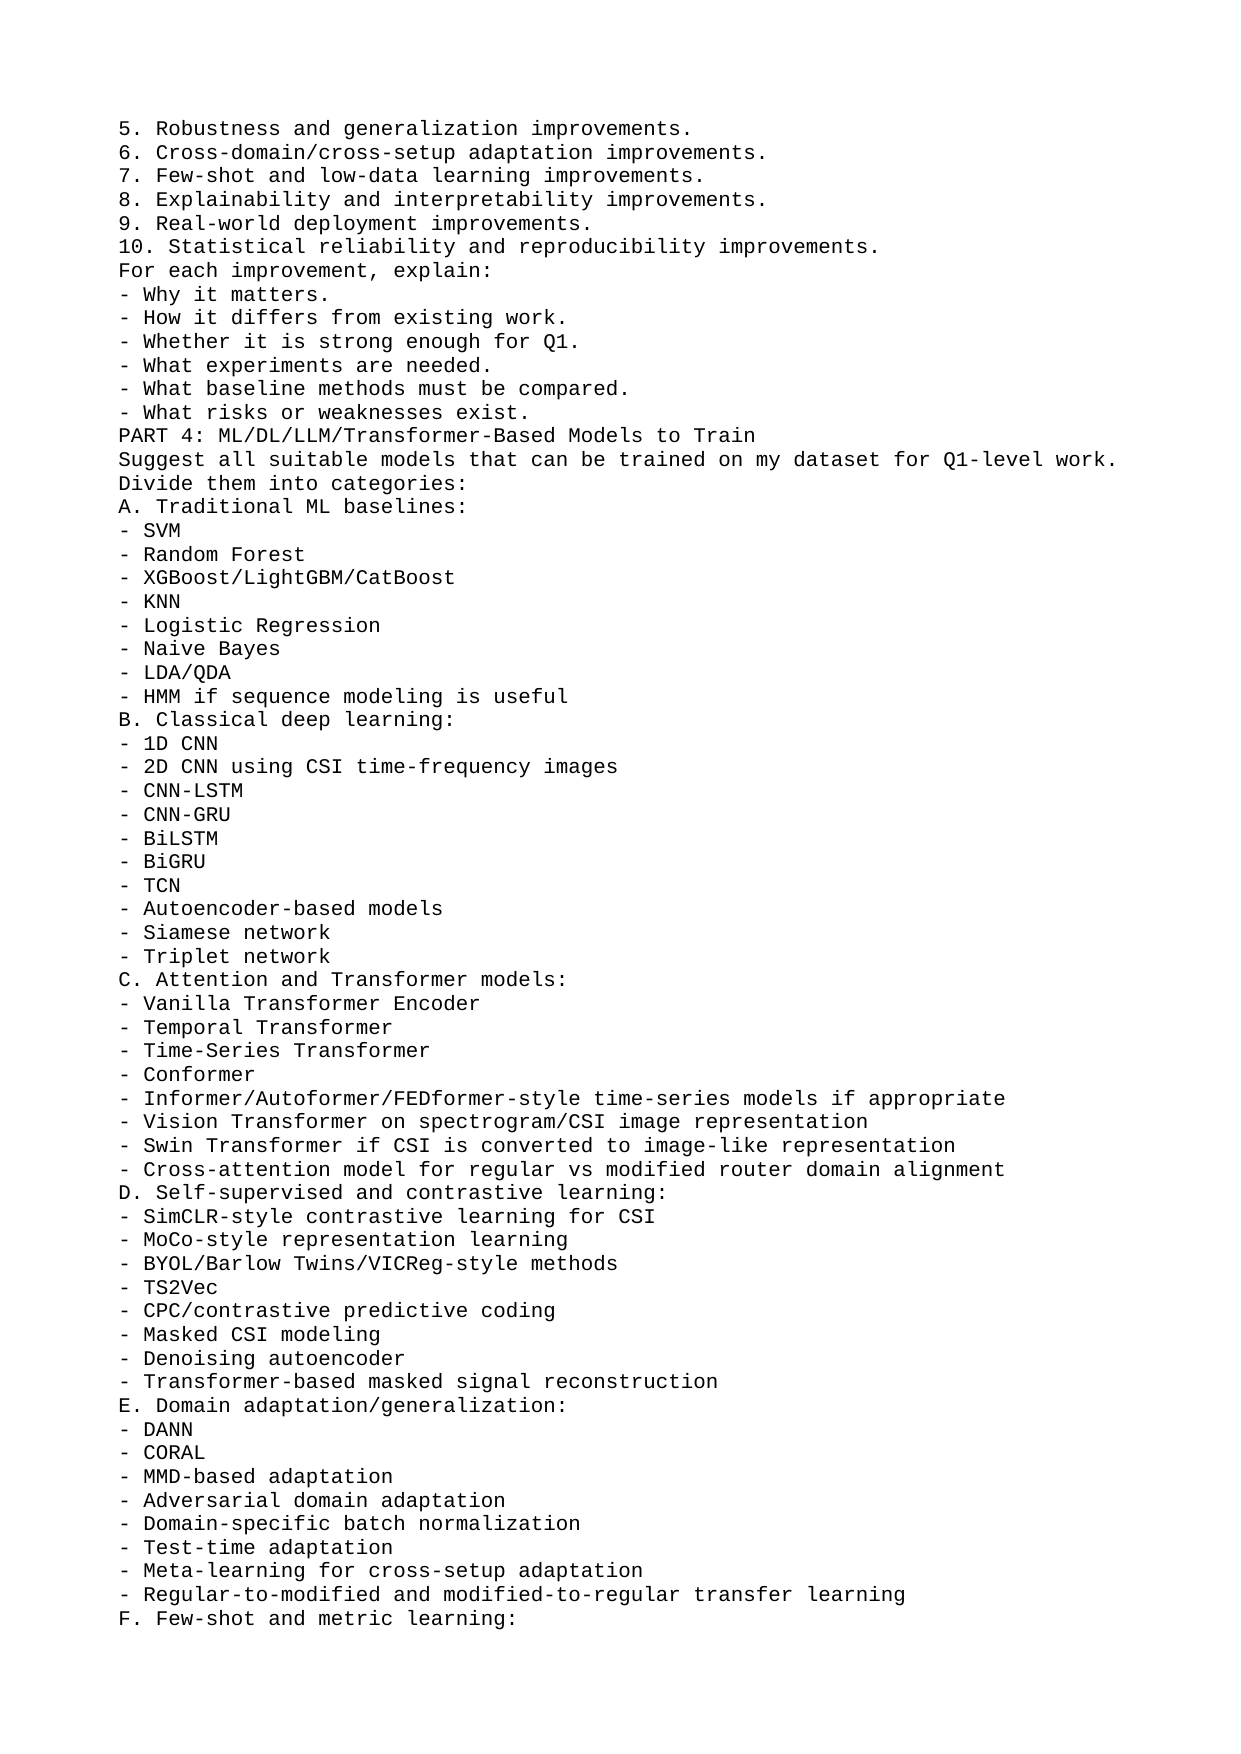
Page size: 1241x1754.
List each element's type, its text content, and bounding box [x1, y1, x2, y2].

text - How it differs from existing work. [118, 307, 1122, 331]
text Suggest all suitable models that can be trained on my dataset for Q1-level work. Divide them into categories: [118, 449, 1122, 496]
text - Conformer [118, 1064, 1122, 1088]
text - What experiments are needed. [118, 354, 1122, 378]
text - Denoising autoencoder [118, 1348, 1122, 1371]
text - SimCLR-style contrastive learning for CSI [118, 1206, 1122, 1229]
text - Temporal Transformer [118, 1017, 1122, 1040]
text - Naive Bayes [118, 638, 1122, 662]
text - Domain-specific batch normalization [118, 1513, 1122, 1537]
text - Vision Transformer on spectrogram/CSI image representation [118, 1111, 1122, 1135]
text - What risks or weaknesses exist. [118, 402, 1122, 426]
text - DANN [118, 1419, 1122, 1442]
text - Random Forest [118, 544, 1122, 567]
text - BiGRU [118, 851, 1122, 875]
text - Vanilla Transformer Encoder [118, 993, 1122, 1017]
text 9. Real-world deployment improvements. [118, 213, 1122, 236]
text - KNN [118, 591, 1122, 615]
text - CPC/contrastive predictive coding [118, 1300, 1122, 1324]
text - XGBoost/LightGBM/CatBoost [118, 567, 1122, 591]
text - Regular-to-modified and modified-to-regular transfer learning [118, 1584, 1122, 1608]
text 8. Explainability and interpretability improvements. [118, 189, 1122, 213]
text - MoCo-style representation learning [118, 1229, 1122, 1253]
text - CNN-GRU [118, 804, 1122, 827]
text A. Traditional ML baselines: [118, 496, 1122, 520]
text 5. Robustness and generalization improvements. [118, 118, 1122, 142]
text - CNN-LSTM [118, 780, 1122, 804]
text - Masked CSI modeling [118, 1324, 1122, 1348]
text - Autoencoder-based models [118, 898, 1122, 922]
text - MMD-based adaptation [118, 1466, 1122, 1489]
text - 2D CNN using CSI time-frequency images [118, 757, 1122, 780]
text - Transformer-based masked signal reconstruction [118, 1371, 1122, 1395]
text 6. Cross-domain/cross-setup adaptation improvements. [118, 142, 1122, 165]
text - HMM if sequence modeling is useful [118, 686, 1122, 709]
text - Cross-attention model for regular vs modified router domain alignment [118, 1158, 1122, 1182]
text - Whether it is strong enough for Q1. [118, 331, 1122, 354]
text - SVM [118, 520, 1122, 544]
text - Swin Transformer if CSI is converted to image-like representation [118, 1135, 1122, 1158]
text - TS2Vec [118, 1277, 1122, 1300]
text - 1D CNN [118, 733, 1122, 757]
text - Logistic Regression [118, 615, 1122, 638]
text 10. Statistical reliability and reproducibility improvements. [118, 236, 1122, 260]
text B. Classical deep learning: [118, 709, 1122, 733]
text - Why it matters. [118, 284, 1122, 307]
text - Triplet network [118, 946, 1122, 969]
text - Siamese network [118, 922, 1122, 946]
text - What baseline methods must be compared. [118, 378, 1122, 402]
text - Test-time adaptation [118, 1537, 1122, 1561]
text - Meta-learning for cross-setup adaptation [118, 1561, 1122, 1584]
text 7. Few-shot and low-data learning improvements. [118, 165, 1122, 189]
text - Time-Series Transformer [118, 1040, 1122, 1064]
text - CORAL [118, 1442, 1122, 1466]
text - Adversarial domain adaptation [118, 1489, 1122, 1513]
text - BiLSTM [118, 827, 1122, 851]
text - TCN [118, 875, 1122, 898]
text - Informer/Autoformer/FEDformer-style time-series models if appropriate [118, 1088, 1122, 1111]
text C. Attention and Transformer models: [118, 969, 1122, 993]
text F. Few-shot and metric learning: [118, 1608, 1122, 1631]
text For each improvement, explain: [118, 260, 1122, 284]
text E. Domain adaptation/generalization: [118, 1395, 1122, 1419]
text - BYOL/Barlow Twins/VICReg-style methods [118, 1253, 1122, 1277]
text PART 4: ML/DL/LLM/Transformer-Based Models to Train [118, 426, 1122, 449]
text - LDA/QDA [118, 662, 1122, 686]
text D. Self-supervised and contrastive learning: [118, 1182, 1122, 1206]
